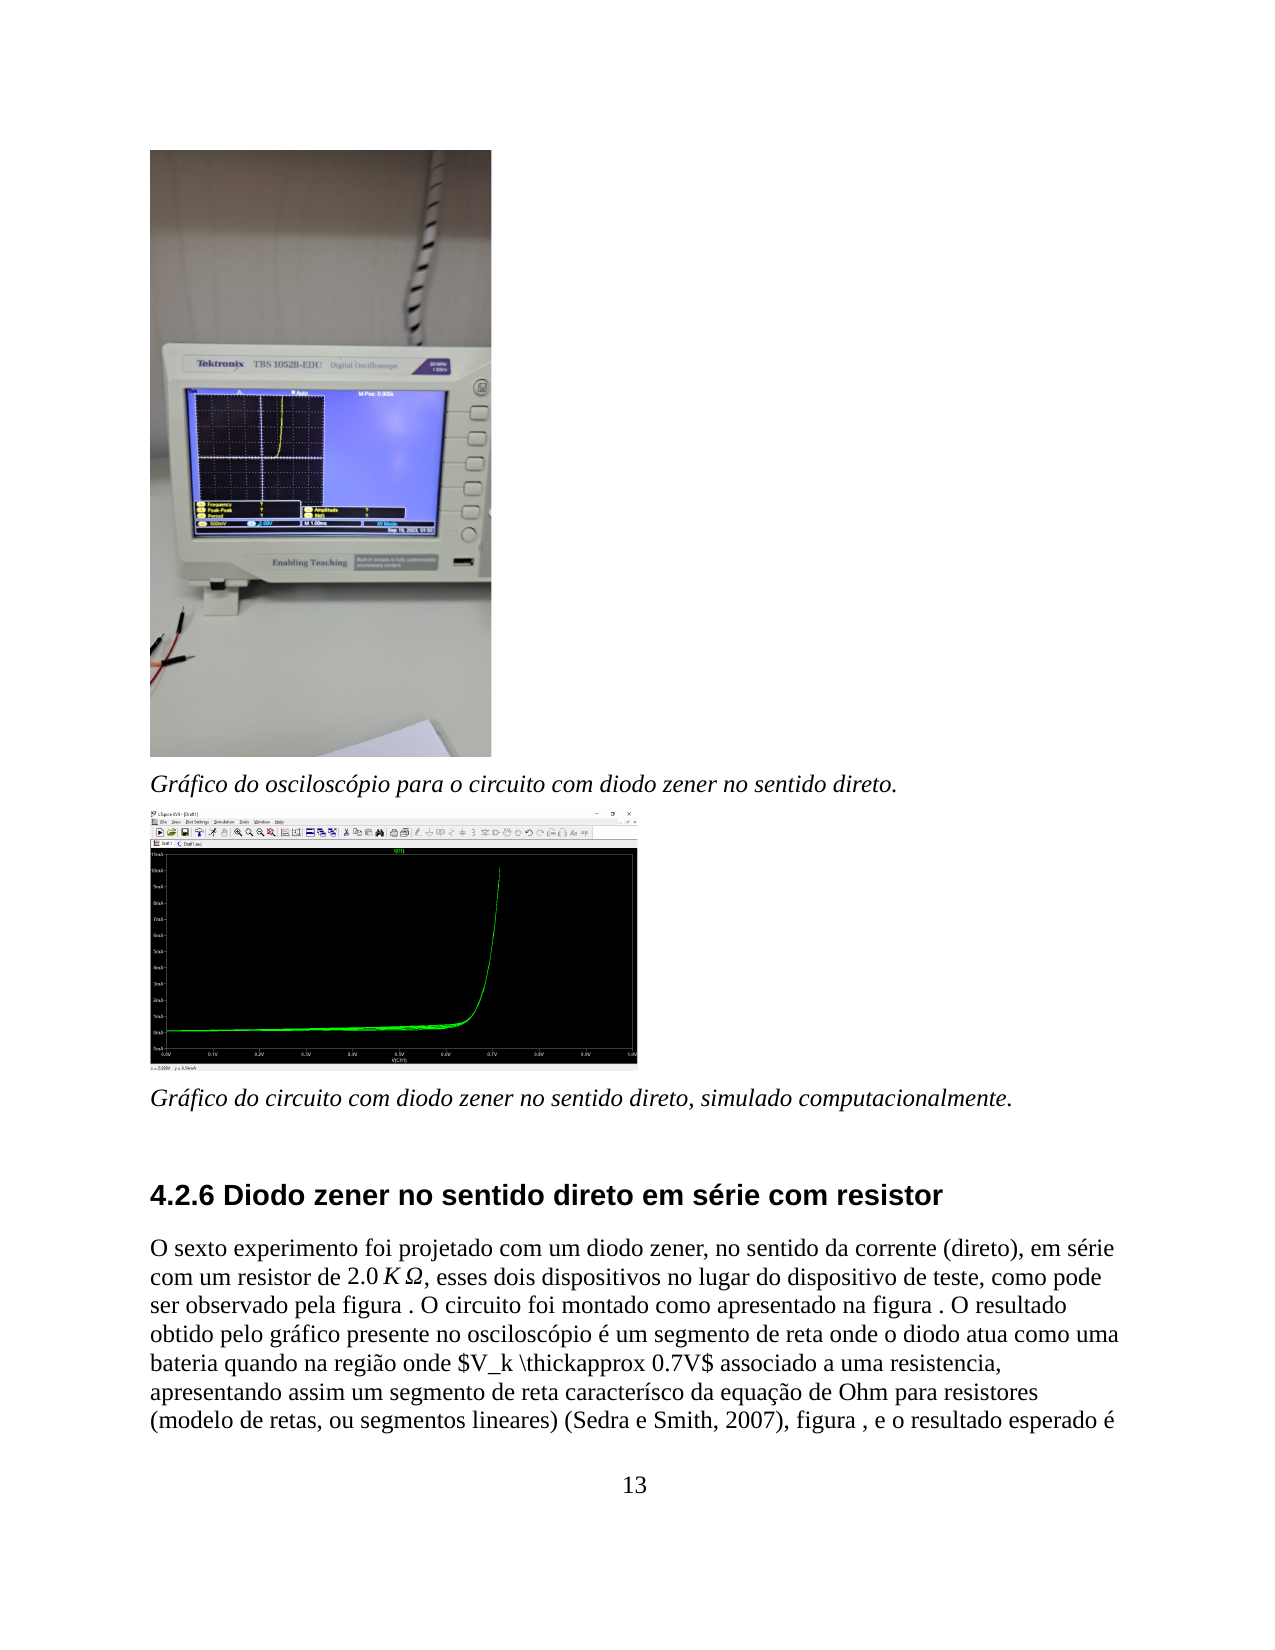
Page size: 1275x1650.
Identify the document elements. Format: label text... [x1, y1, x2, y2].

picture [150, 810, 638, 1071]
text Gráfico do osciloscópio para o circuito com diodo zener no sentido direto. [150, 769, 1125, 798]
text Gráfico do circuito com diodo zener no sentido direto, simulado computacionalmente. [150, 1083, 1125, 1112]
text O sexto experimento foi projetado com um diodo zener, no sentido da corrente (direto), em série com um resistor de , esses dois dispositivos no lugar do dispositivo de teste, como pode ser observado pela figura . O circuito foi montado como apresentado na figura . O resultado obtido pelo gráfico presente no osciloscópio é um segmento de reta onde o diodo atua como uma bateria quando na região onde $V_k \thickapprox 0.7V$ associado a uma resistencia, apresentando assim um segmento de reta caracterísco da equação de Ohm para resistores (modelo de retas, ou segmentos lineares) (Sedra e Smith, 2007), figura , e o resultado esperado é [150, 1233, 1125, 1434]
subtitle 4.2.6 Diodo zener no sentido direto em série com resistor [150, 1178, 1125, 1211]
picture [150, 150, 492, 757]
